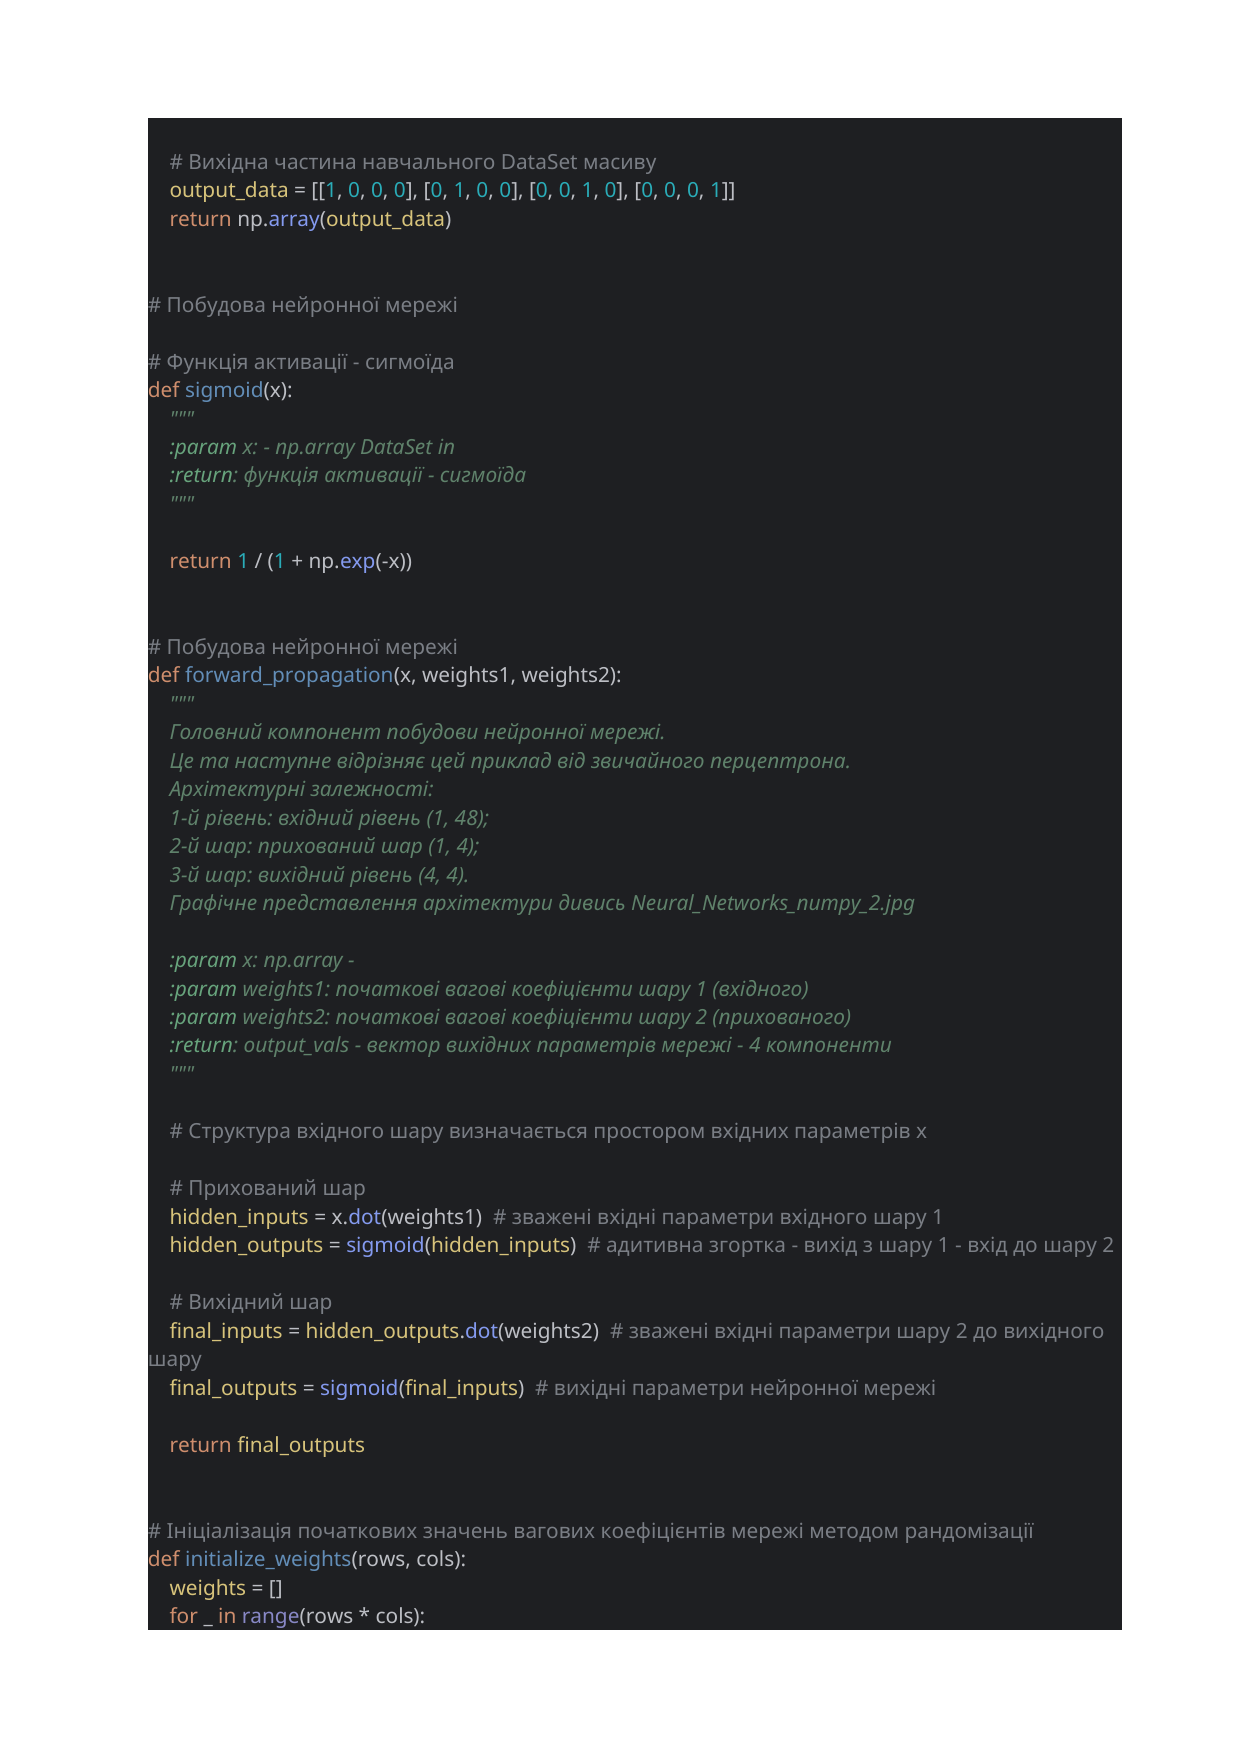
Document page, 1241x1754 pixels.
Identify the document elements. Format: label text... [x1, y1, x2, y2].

text # Вихідна частина навчального DataSet масиву output_data = [[1, 0, 0, 0], [0, 1, 0, 0], [0, 0, 1, 0], [0, 0, 0, 1]] return np.array(output_data) # Побудова нейронної мережі # Функція активації - сигмоїда def sigmoid(x): """ :param x: - np.array DataSet in :return: функція активації - сигмоїда """ return 1 / (1 + np.exp(-x)) # Побудова нейронної мережі def forward_propagation(x, weights1, weights2): """ Головний компонент побудови нейронної мережі. Це та наступне відрізняє цей приклад від звичайного перцептрона. Архітектурні залежності: 1-й рівень: вхідний рівень (1, 48); 2-й шар: прихований шар (1, 4); 3-й шар: вихідний рівень (4, 4). Графічне представлення архітектури дивись Neural_Networks_numpy_2.jpg :param x: np.array - :param weights1: початкові вагові коефіцієнти шару 1 (вхідного) :param weights2: початкові вагові коефіцієнти шару 2 (прихованого) :return: output_vals - вектор вихідних параметрів мережі - 4 компоненти """ # Структура вхідного шару визначається простором вхідних параметрів x # Прихований шар hidden_inputs = x.dot(weights1) # зважені вхідні параметри вхідного шару 1 hidden_outputs = sigmoid(hidden_inputs) # адитивна згортка - вихід з шару 1 - вхід до шару 2 # Вихідний шар final_inputs = hidden_outputs.dot(weights2) # зважені вхідні параметри шару 2 до вихідного шару final_outputs = sigmoid(final_inputs) # вихідні параметри нейронної мережі return final_outputs # Ініціалізація початкових значень вагових коефіцієнтів мережі методом рандомізації def initialize_weights(rows, cols): weights = [] for _ in range(rows * cols): [148, 118, 1122, 1630]
